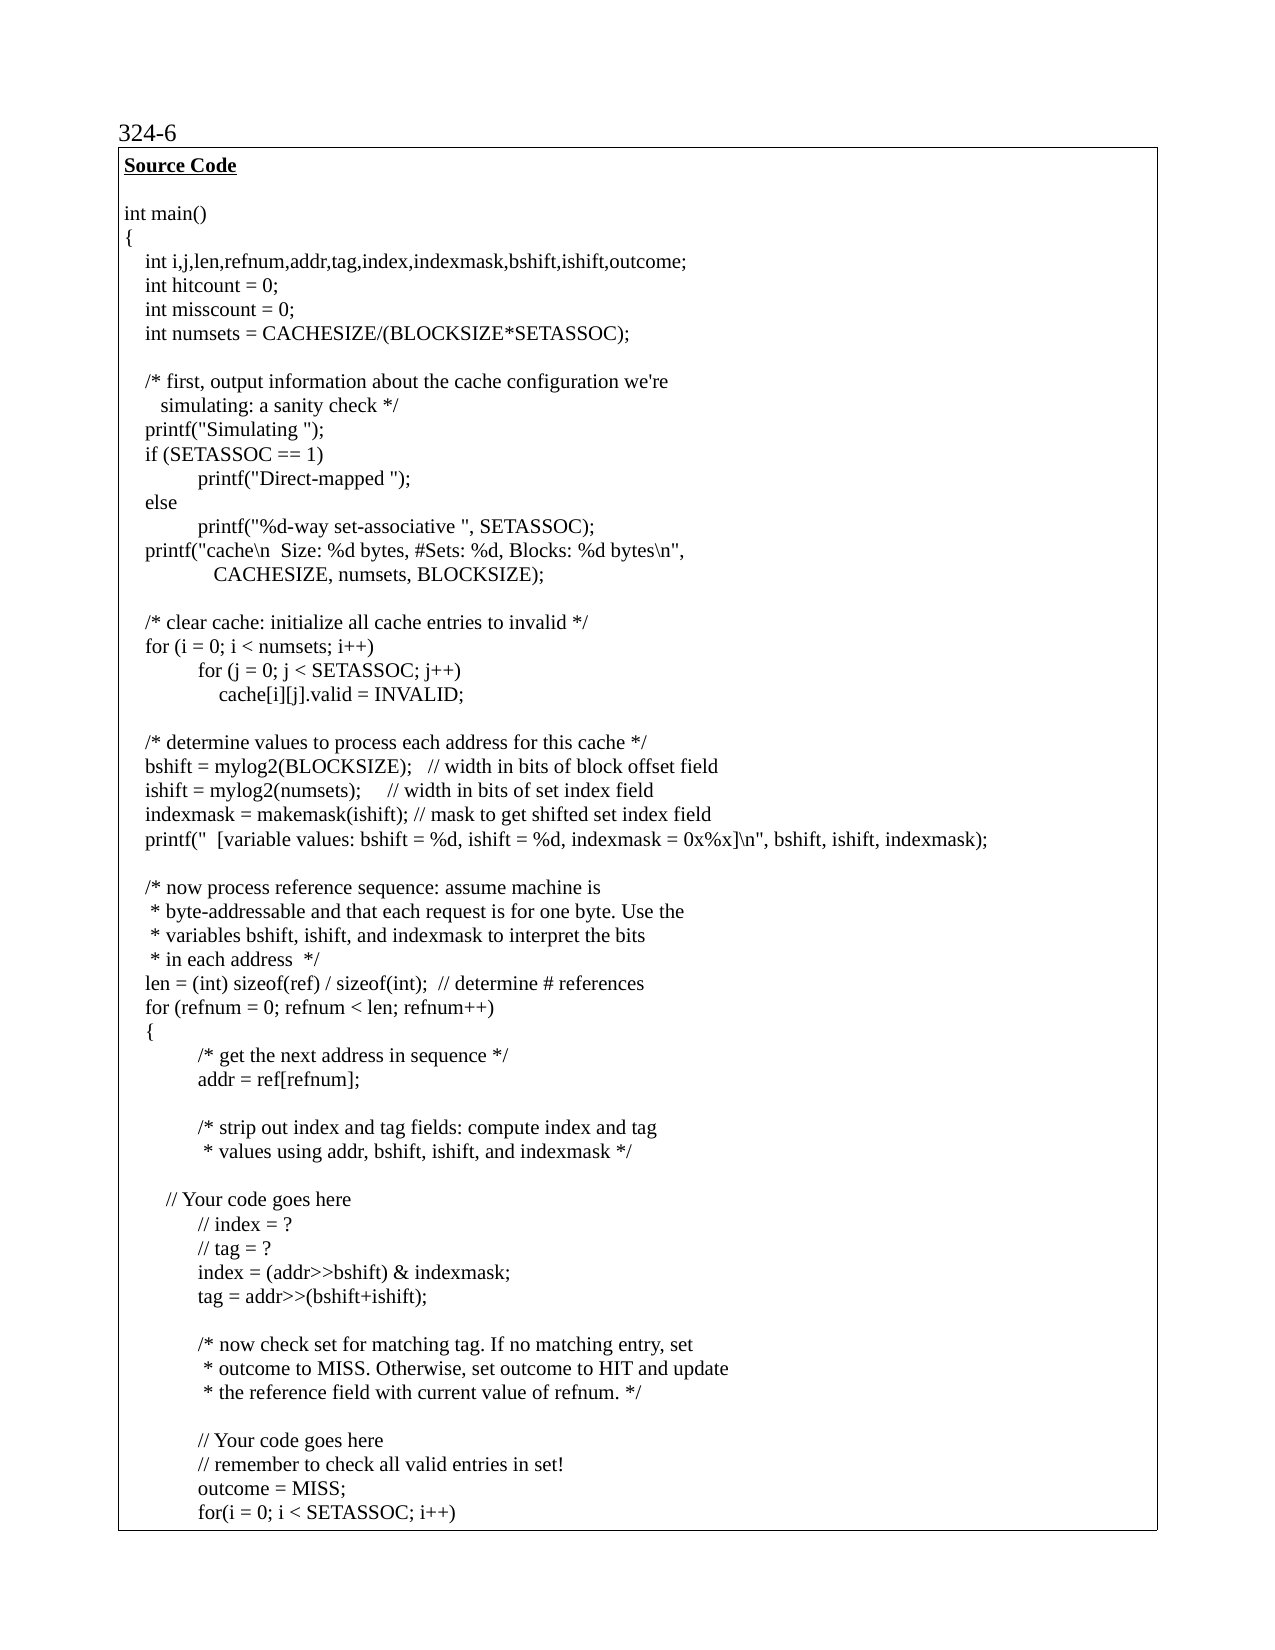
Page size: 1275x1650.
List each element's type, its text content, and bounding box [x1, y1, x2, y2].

text 324-6 [118, 118, 1157, 147]
table_header Source Code int main() { int i,j,len,refnum,addr,tag,index,indexmask,bshift,ishift,outcome; int hitcount = 0; int misscount = 0; int numsets = CACHESIZE/(BLOCKSIZE*SETASSOC); /* first, output information about the cache configuration we're simulating: a sanity check */ printf("Simulating "); if (SETASSOC == 1) printf("Direct-mapped "); else printf("%d-way set-associative ", SETASSOC); printf("cache\n Size: %d bytes, #Sets: %d, Blocks: %d bytes\n", CACHESIZE, numsets, BLOCKSIZE); /* clear cache: initialize all cache entries to invalid */ for (i = 0; i < numsets; i++) for (j = 0; j < SETASSOC; j++) cache[i][j].valid = INVALID; /* determine values to process each address for this cache */ bshift = mylog2(BLOCKSIZE); // width in bits of block offset field ishift = mylog2(numsets); // width in bits of set index field indexmask = makemask(ishift); // mask to get shifted set index field printf(" [variable values: bshift = %d, ishift = %d, indexmask = 0x%x]\n", bshift, ishift, indexmask); /* now process reference sequence: assume machine is * byte-addressable and that each request is for one byte. Use the * variables bshift, ishift, and indexmask to interpret the bits * in each address */ len = (int) sizeof(ref) / sizeof(int); // determine # references for (refnum = 0; refnum < len; refnum++) { /* get the next address in sequence */ addr = ref[refnum]; /* strip out index and tag fields: compute index and tag * values using addr, bshift, ishift, and indexmask */ // Your code goes here // index = ? // tag = ? index = (addr>>bshift) & indexmask; tag = addr>>(bshift+ishift); /* now check set for matching tag. If no matching entry, set * outcome to MISS. Otherwise, set outcome to HIT and update * the reference field with current value of refnum. */ // Your code goes here // remember to check all valid entries in set! outcome = MISS; for(i = 0; i < SETASSOC; i++) [119, 148, 1157, 1530]
